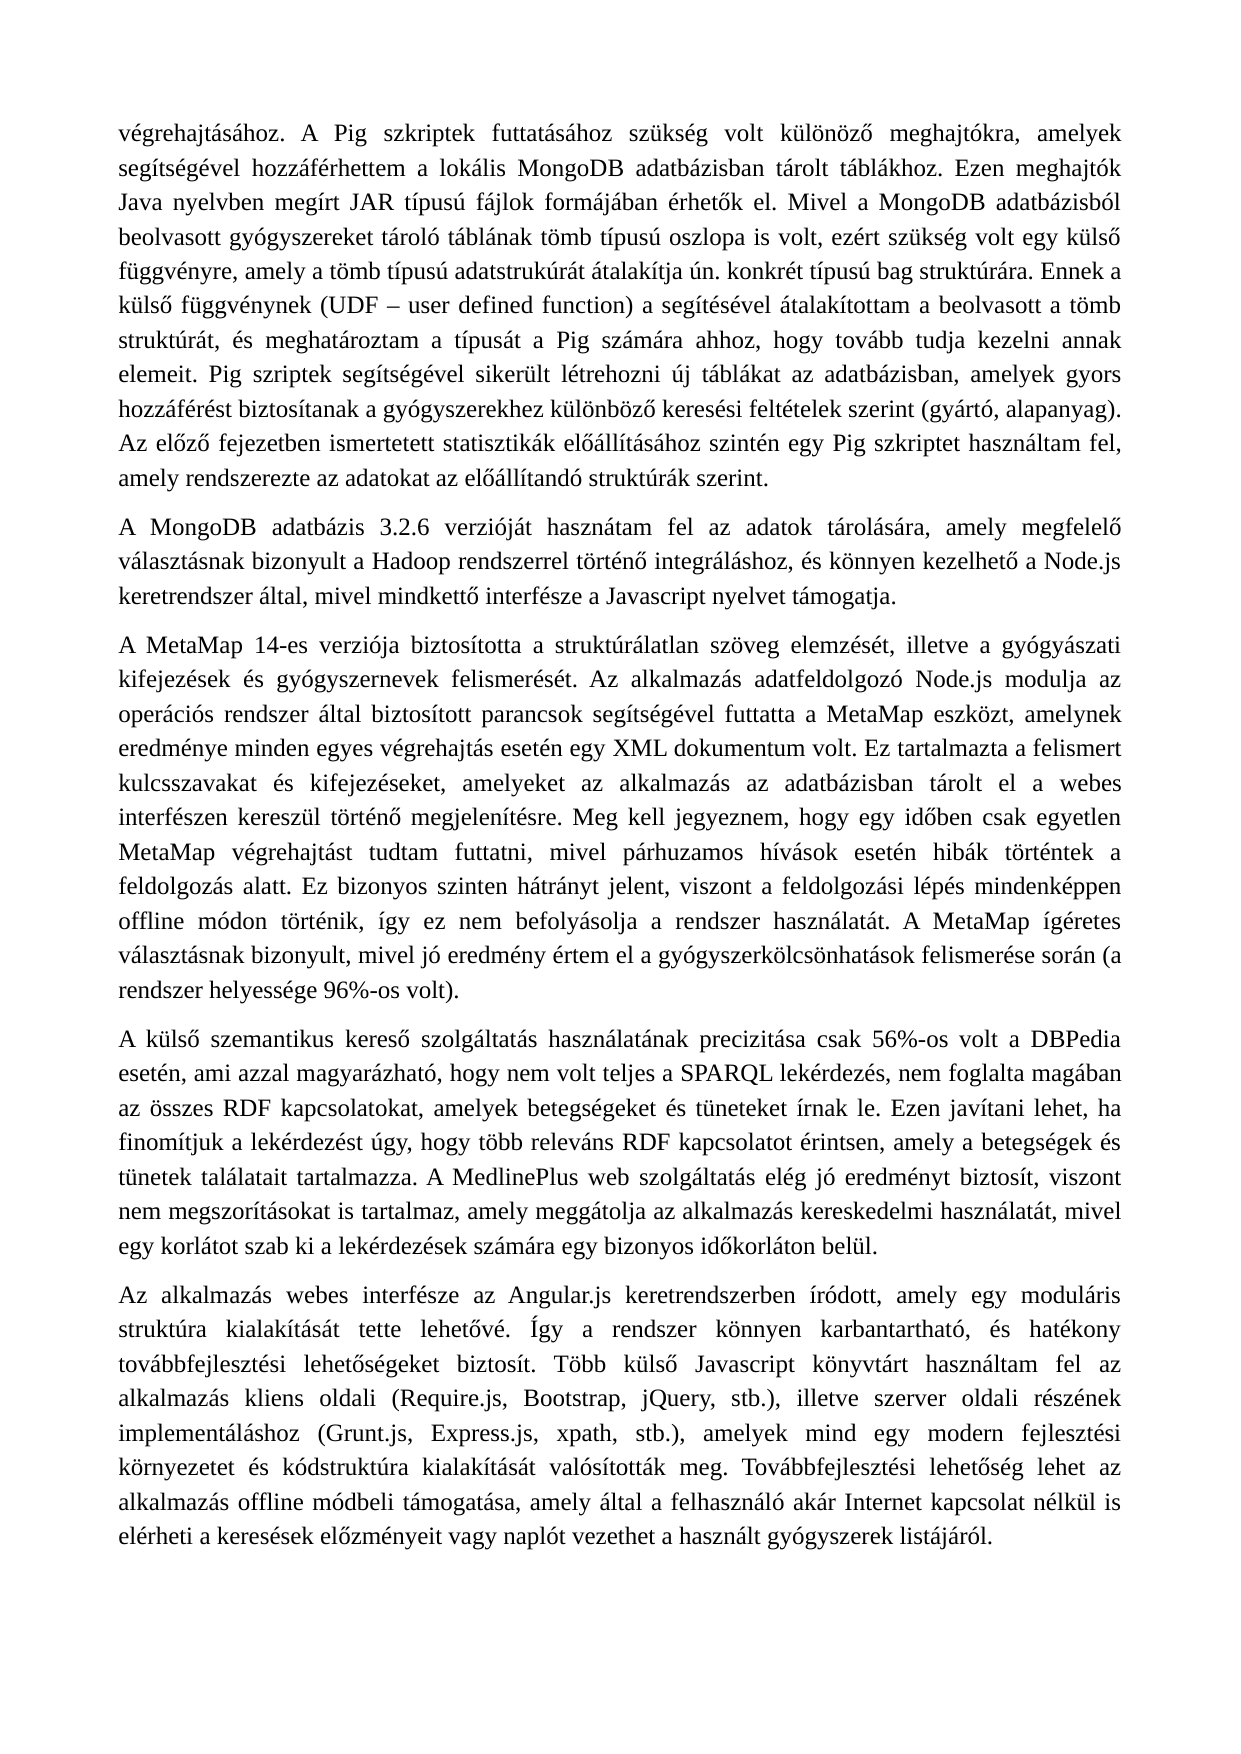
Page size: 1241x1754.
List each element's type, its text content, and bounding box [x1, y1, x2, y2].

text végrehajtásához. A Pig szkriptek futtatásához szükség volt különöző meghajtókra, amelyek segítségével hozzáférhettem a lokális MongoDB adatbázisban tárolt táblákhoz. Ezen meghajtók Java nyelvben megírt JAR típusú fájlok formájában érhetők el. Mivel a MongoDB adatbázisból beolvasott gyógyszereket tároló táblának tömb típusú oszlopa is volt, ezért szükség volt egy külső függvényre, amely a tömb típusú adatstrukúrát átalakítja ún. konkrét típusú bag struktúrára. Ennek a külső függvénynek (UDF – user defined function) a segítésével átalakítottam a beolvasott a tömb struktúrát, és meghatároztam a típusát a Pig számára ahhoz, hogy tovább tudja kezelni annak elemeit. Pig szriptek segítségével sikerült létrehozni új táblákat az adatbázisban, amelyek gyors hozzáférést biztosítanak a gyógyszerekhez különböző keresési feltételek szerint (gyártó, alapanyag). Az előző fejezetben ismertetett statisztikák előállításához szintén egy Pig szkriptet használtam fel, amely rendszerezte az adatokat az előállítandó struktúrák szerint. [118, 118, 1122, 492]
text A MongoDB adatbázis 3.2.6 verzióját hasznátam fel az adatok tárolására, amely megfelelő választásnak bizonyult a Hadoop rendszerrel történő integráláshoz, és könnyen kezelhető a Node.js keretrendszer által, mivel mindkettő interfésze a Javascript nyelvet támogatja. [118, 512, 1122, 610]
text A külső szemantikus kereső szolgáltatás használatának precizitása csak 56%-os volt a DBPedia esetén, ami azzal magyarázható, hogy nem volt teljes a SPARQL lekérdezés, nem foglalta magában az összes RDF kapcsolatokat, amelyek betegségeket és tüneteket írnak le. Ezen javítani lehet, ha finomítjuk a lekérdezést úgy, hogy több releváns RDF kapcsolatot érintsen, amely a betegségek és tünetek találatait tartalmazza. A MedlinePlus web szolgáltatás elég jó eredményt biztosít, viszont nem megszorításokat is tartalmaz, amely meggátolja az alkalmazás kereskedelmi használatát, mivel egy korlátot szab ki a lekérdezések számára egy bizonyos időkorláton belül. [118, 1024, 1122, 1259]
text Az alkalmazás webes interfésze az Angular.js keretrendszerben íródott, amely egy moduláris struktúra kialakítását tette lehetővé. Így a rendszer könnyen karbantartható, és hatékony továbbfejlesztési lehetőségeket biztosít. Több külső Javascript könyvtárt használtam fel az alkalmazás kliens oldali (Require.js, Bootstrap, jQuery, stb.), illetve szerver oldali részének implementáláshoz (Grunt.js, Express.js, xpath, stb.), amelyek mind egy modern fejlesztési környezetet és kódstruktúra kialakítását valósították meg. Továbbfejlesztési lehetőség lehet az alkalmazás offline módbeli támogatása, amely által a felhasználó akár Internet kapcsolat nélkül is elérheti a keresések előzményeit vagy naplót vezethet a használt gyógyszerek listájáról. [118, 1280, 1122, 1550]
text A MetaMap 14-es verziója biztosította a struktúrálatlan szöveg elemzését, illetve a gyógyászati kifejezések és gyógyszernevek felismerését. Az alkalmazás adatfeldolgozó Node.js modulja az operációs rendszer által biztosított parancsok segítségével futtatta a MetaMap eszközt, amelynek eredménye minden egyes végrehajtás esetén egy XML dokumentum volt. Ez tartalmazta a felismert kulcsszavakat és kifejezéseket, amelyeket az alkalmazás az adatbázisban tárolt el a webes interfészen kereszül történő megjelenítésre. Meg kell jegyeznem, hogy egy időben csak egyetlen MetaMap végrehajtást tudtam futtatni, mivel párhuzamos hívások esetén hibák történtek a feldolgozás alatt. Ez bizonyos szinten hátrányt jelent, viszont a feldolgozási lépés mindenképpen offline módon történik, így ez nem befolyásolja a rendszer használatát. A MetaMap ígéretes választásnak bizonyult, mivel jó eredmény értem el a gyógyszerkölcsönhatások felismerése során (a rendszer helyessége 96%-os volt). [118, 630, 1122, 1003]
